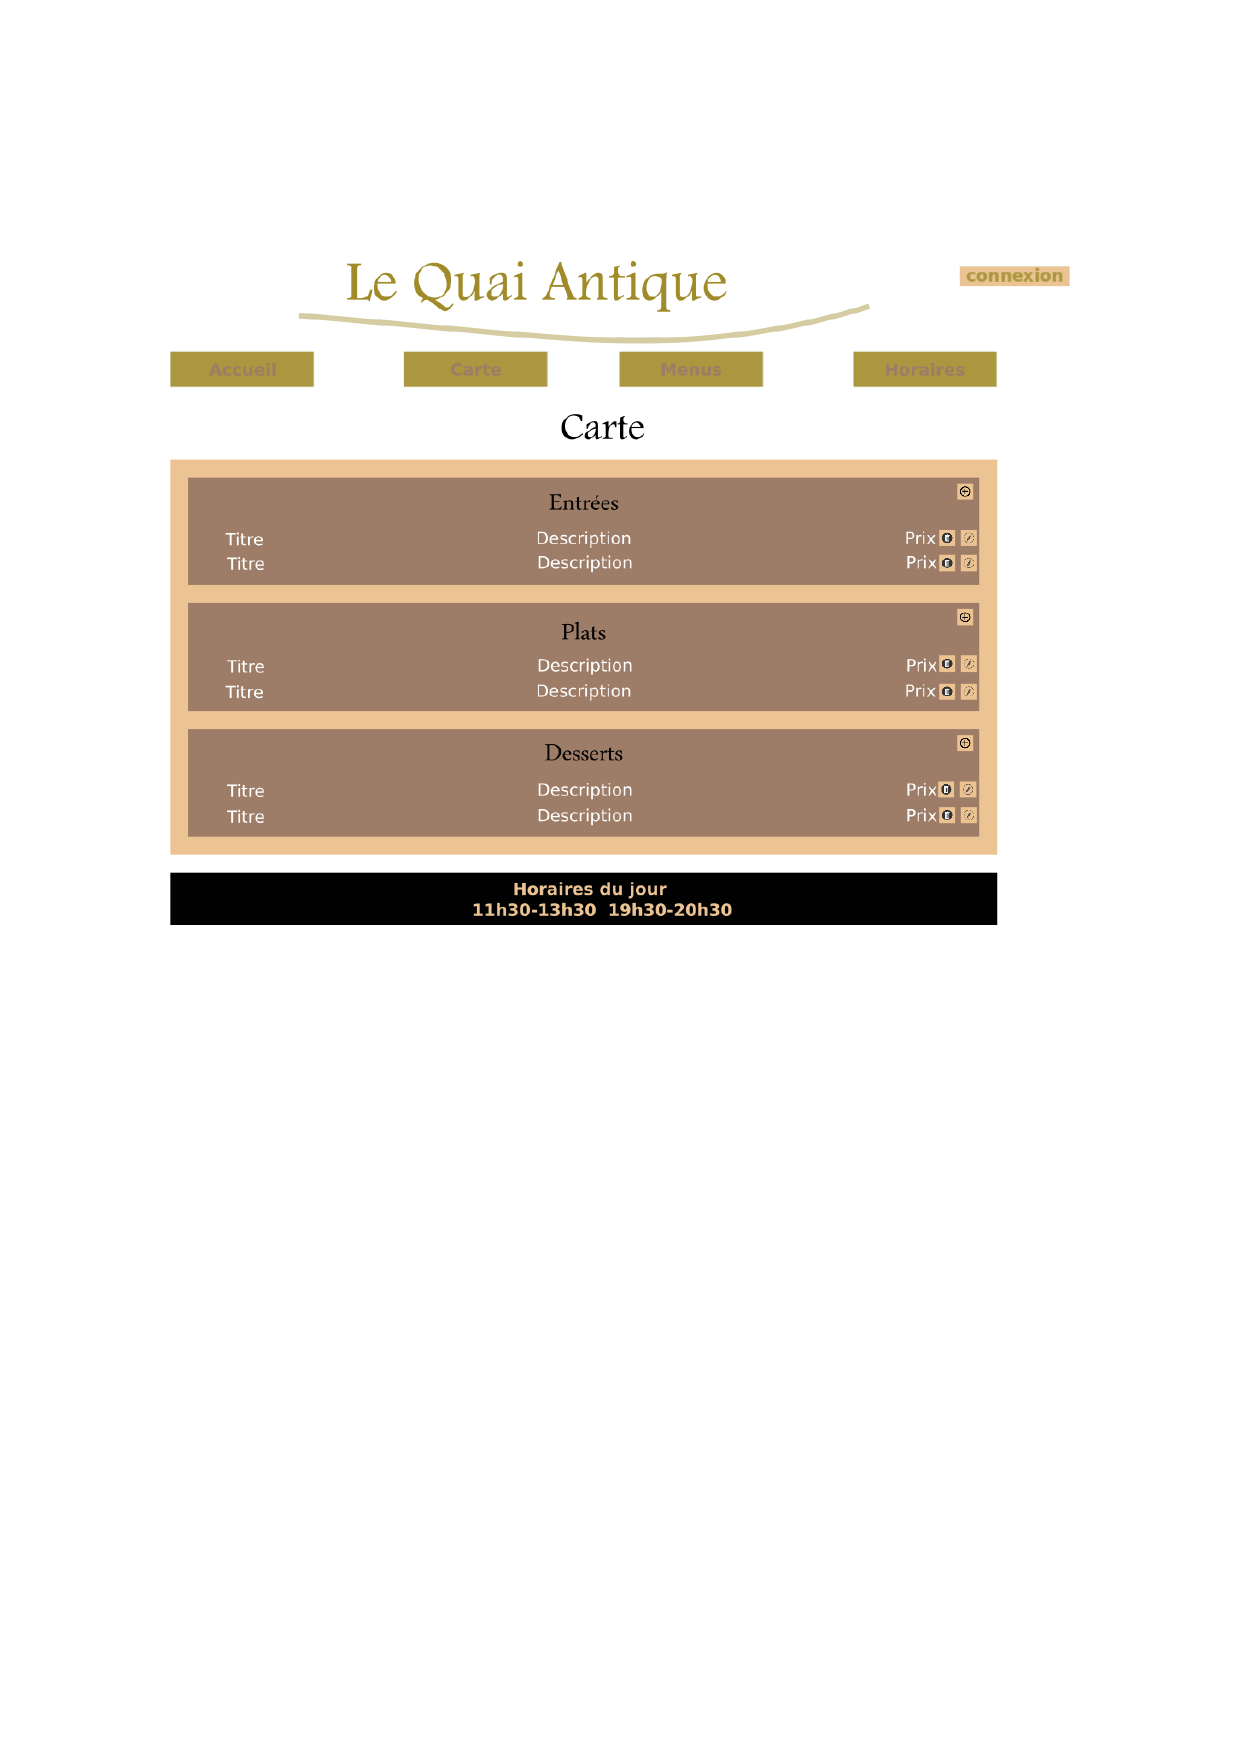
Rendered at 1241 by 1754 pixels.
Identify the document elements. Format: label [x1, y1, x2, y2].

picture [170, 261, 1070, 925]
